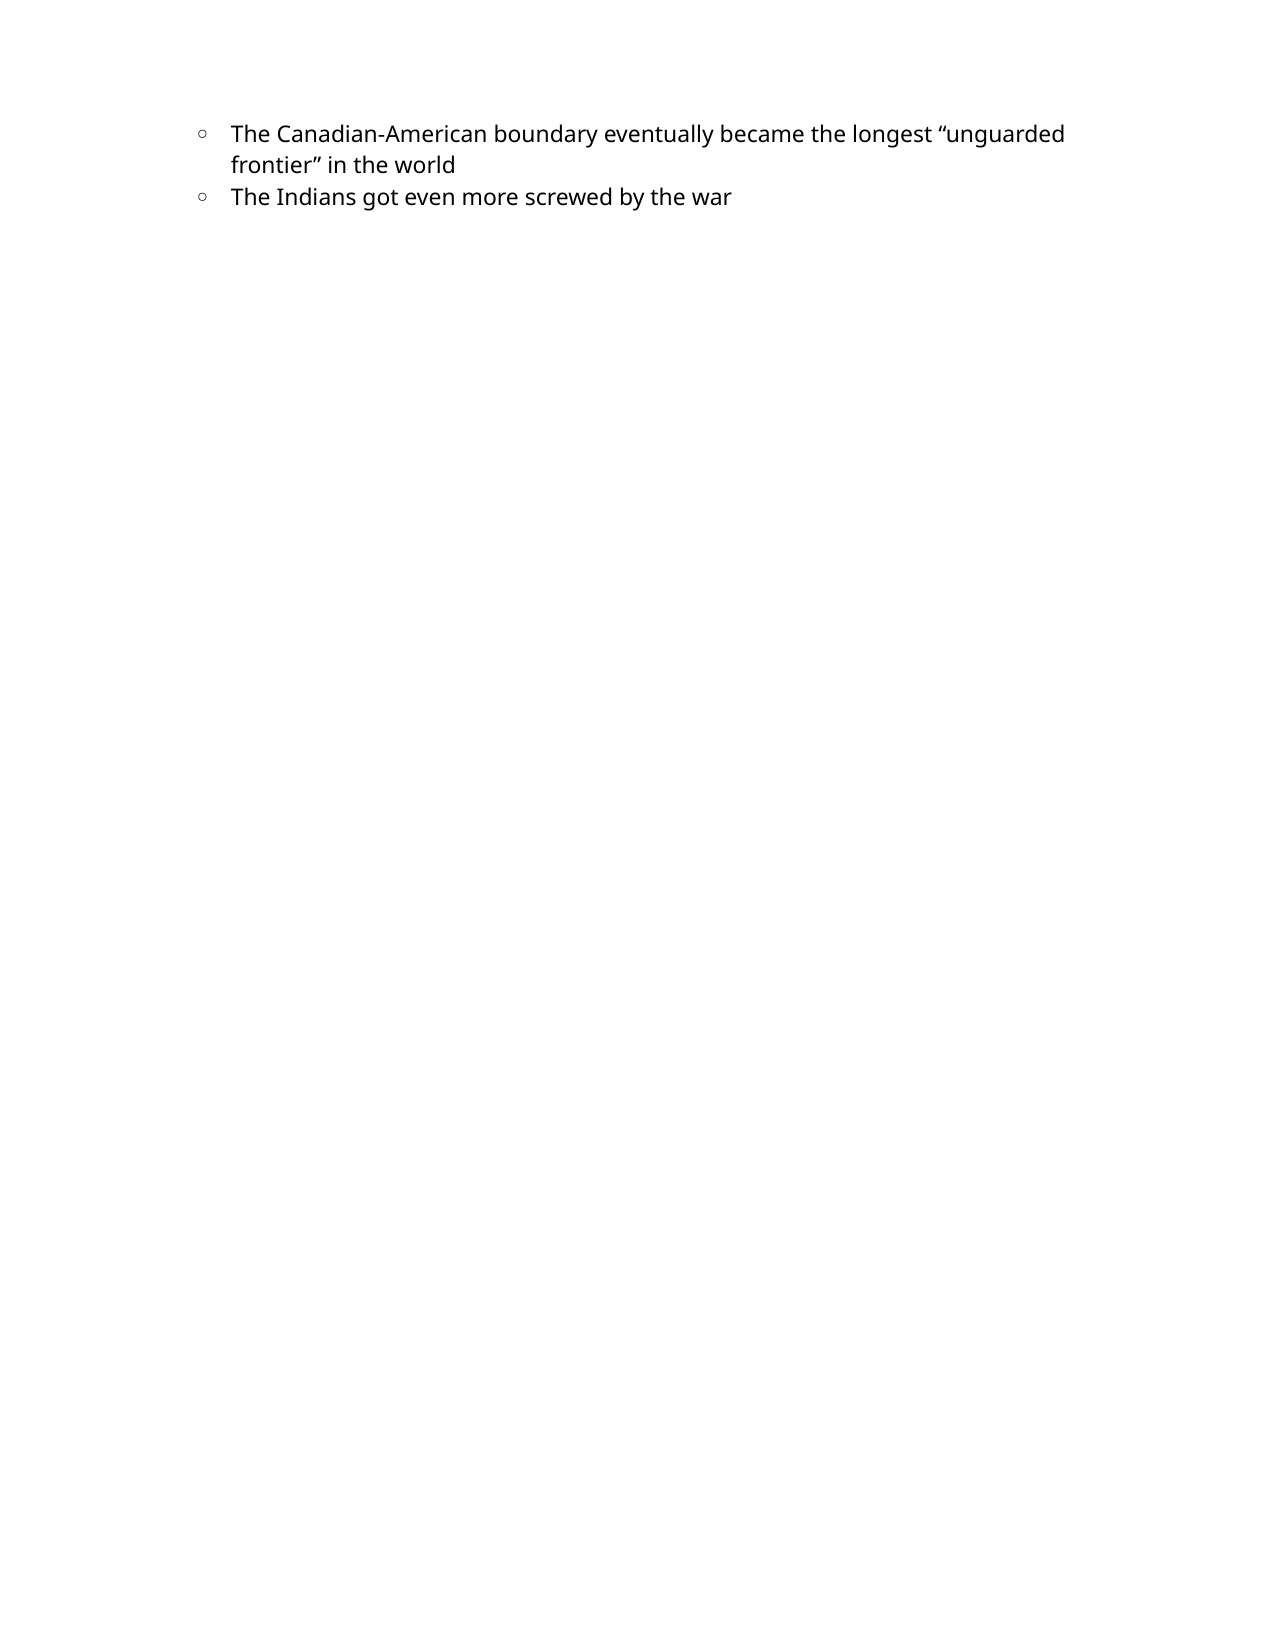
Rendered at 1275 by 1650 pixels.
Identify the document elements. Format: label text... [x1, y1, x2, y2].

list The Canadian-American boundary eventually became the longest “unguarded frontier” in the world [193, 118, 1157, 181]
list The Indians got even more screwed by the war [193, 181, 1157, 212]
